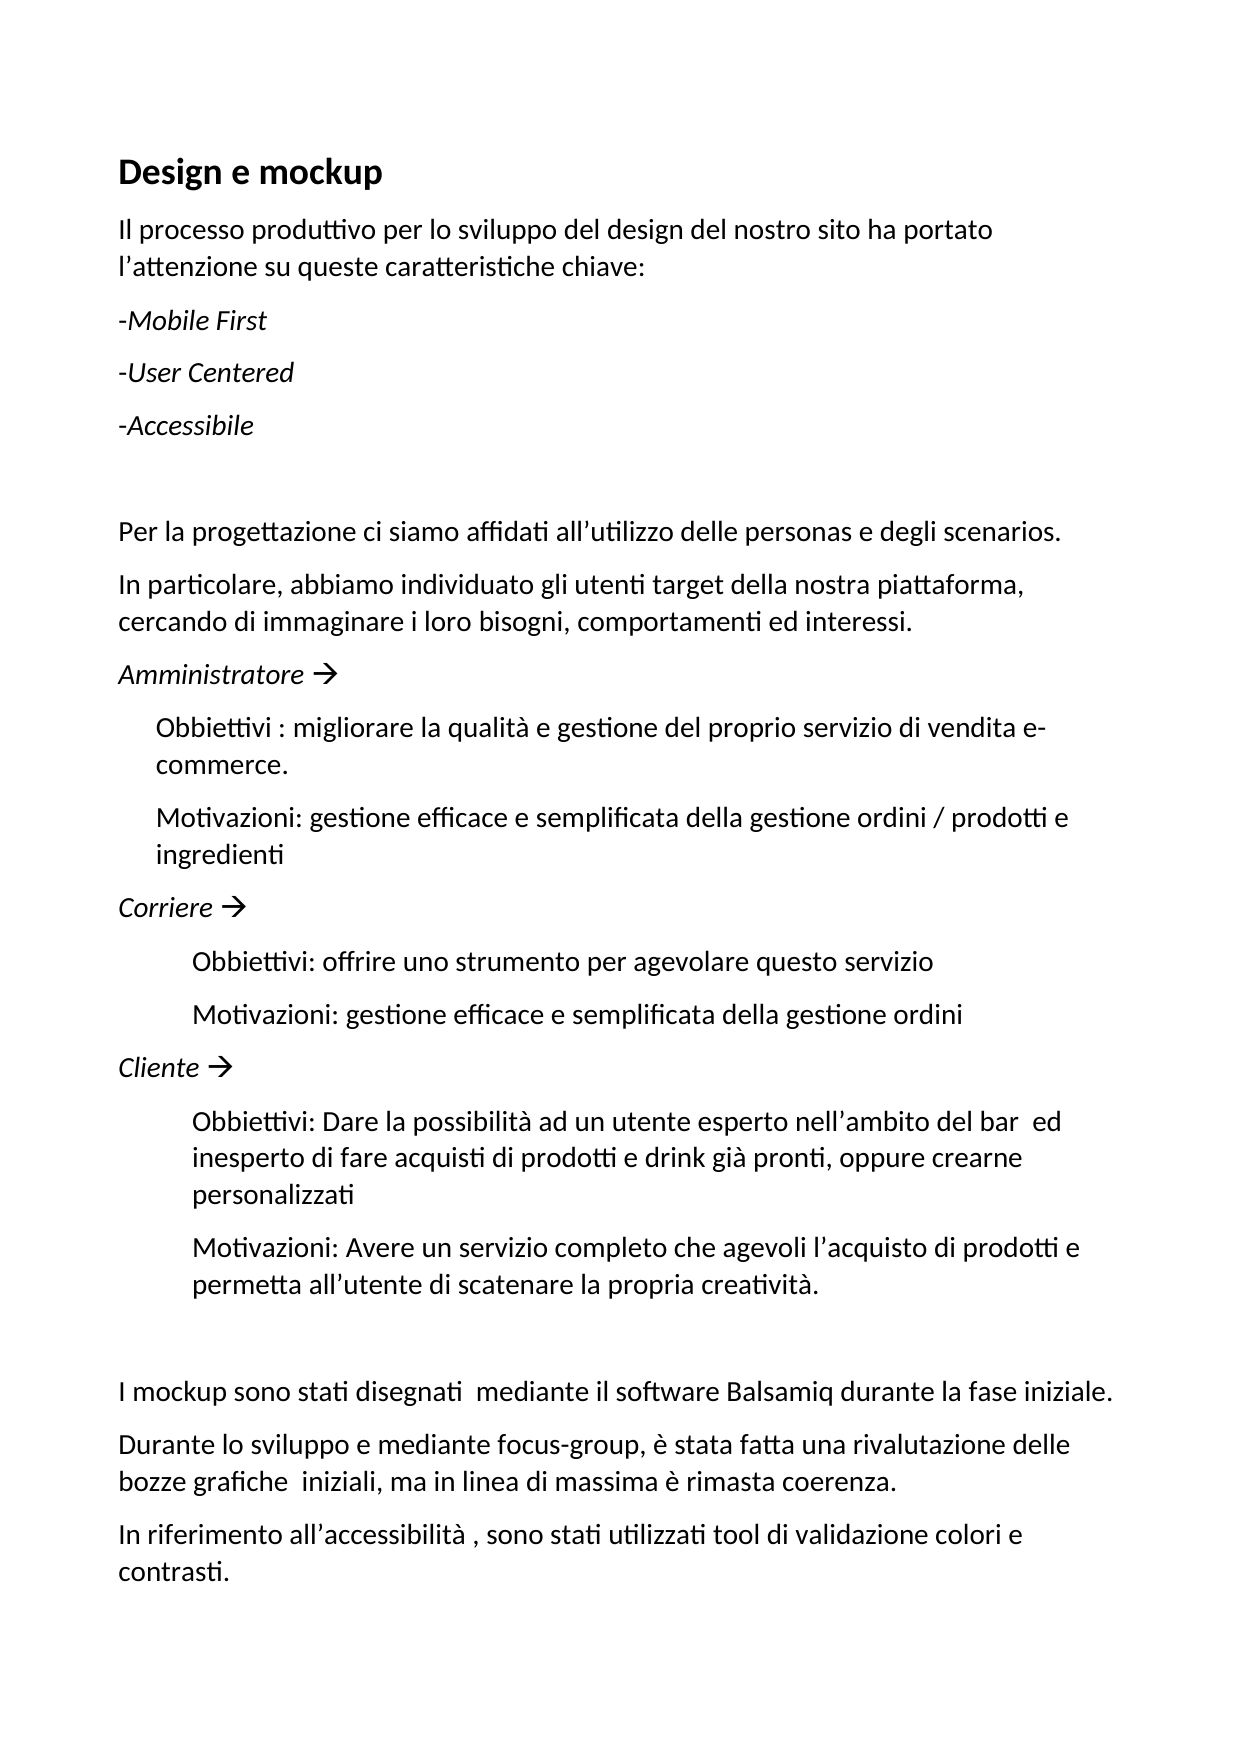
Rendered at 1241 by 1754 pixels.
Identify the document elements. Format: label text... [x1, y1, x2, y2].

text Amministratore  [118, 656, 1122, 692]
text Per la progettazione ci siamo affidati all’utilizzo delle personas e degli scenarios. [118, 513, 1122, 548]
text Il processo produttivo per lo sviluppo del design del nostro sito ha portato l’attenzione su queste caratteristiche chiave: [118, 211, 1122, 284]
text -Accessibile [118, 407, 1122, 443]
text Obbiettivi: Dare la possibilità ad un utente esperto nell’ambito del bar ed inesperto di fare acquisti di prodotti e drink già pronti, oppure crearne personalizzati [192, 1103, 1122, 1212]
text In riferimento all’accessibilità , sono stati utilizzati tool di validazione colori e contrasti. [118, 1516, 1122, 1588]
text Durante lo sviluppo e mediante focus-group, è stata fatta una rivalutazione delle bozze grafiche iniziali, ma in linea di massima è rimasta coerenza. [118, 1426, 1122, 1498]
text Motivazioni: gestione efficace e semplificata della gestione ordini [192, 996, 1122, 1032]
text In particolare, abbiamo individuato gli utenti target della nostra piattaforma, cercando di immaginare i loro bisogni, comportamenti ed interessi. [118, 566, 1122, 638]
text Obbiettivi: offrire uno strumento per agevolare questo servizio [118, 943, 1122, 978]
text Obbiettivi : migliorare la qualità e gestione del proprio servizio di vendita e-commerce. [156, 709, 1122, 782]
text -User Centered [118, 354, 1122, 390]
text Corriere  [118, 889, 1122, 925]
text -Mobile First [118, 302, 1122, 337]
text Motivazioni: Avere un servizio completo che agevoli l’acquisto di prodotti e permetta all’utente di scatenare la propria creatività. [192, 1229, 1122, 1302]
text Cliente  [118, 1049, 1122, 1085]
text I mockup sono stati disegnati mediante il software Balsamiq durante la fase iniziale. [118, 1373, 1122, 1408]
text Design e mockup [118, 148, 1122, 193]
text Motivazioni: gestione efficace e semplificata della gestione ordini / prodotti e ingredienti [156, 799, 1122, 872]
